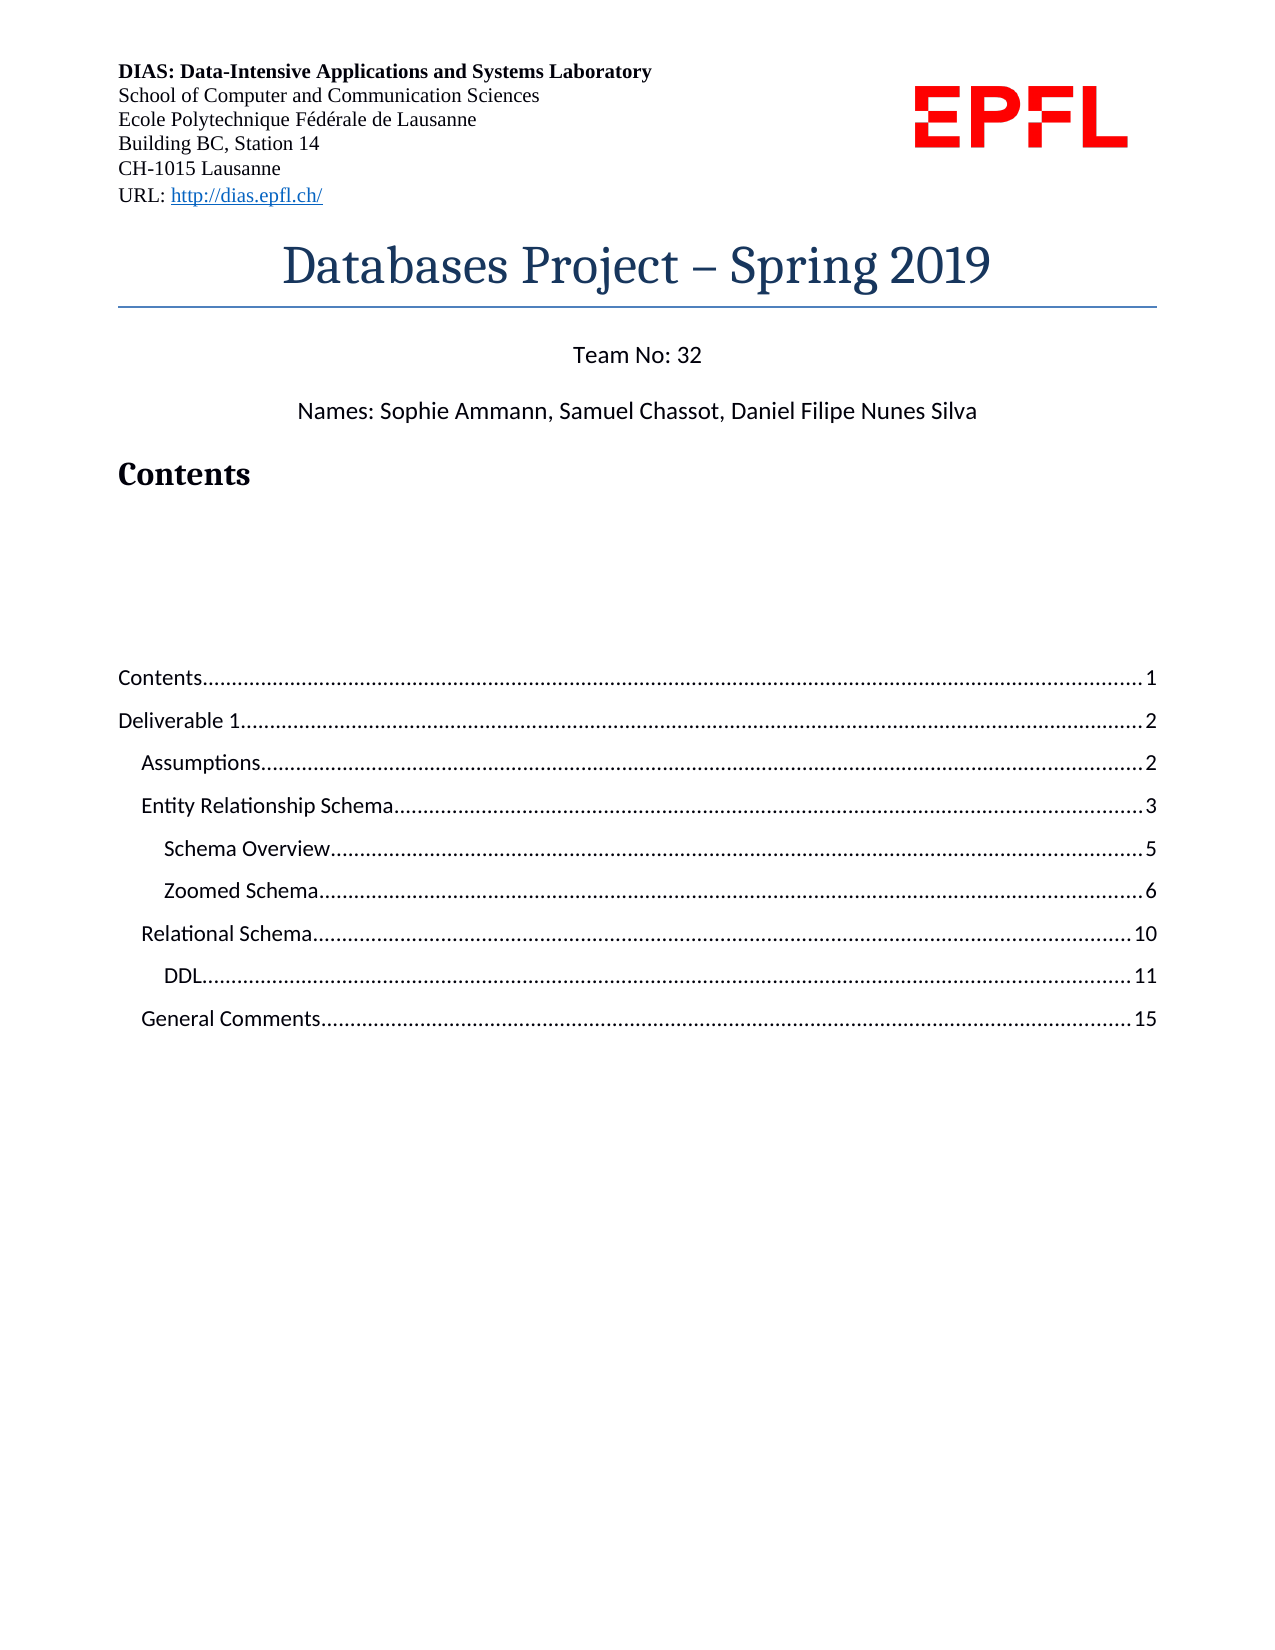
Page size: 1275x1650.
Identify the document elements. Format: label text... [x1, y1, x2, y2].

text Schema Overview 5 [164, 834, 1157, 862]
text Assumptions 2 [141, 748, 1157, 776]
text Entity Relationship Schema 3 [141, 791, 1157, 819]
text Team No: 32 [118, 339, 1157, 369]
text General Comments 15 [141, 1004, 1157, 1032]
text Names: Sophie Ammann, Samuel Chassot, Daniel Filipe Nunes Silva [118, 395, 1157, 425]
title Databases Project – Spring 2019 [118, 235, 1157, 306]
picture [888, 59, 1154, 174]
text Contents 1 [118, 663, 1157, 691]
text Relational Schema 10 [141, 919, 1157, 947]
text Deliverable 1 2 [118, 706, 1157, 734]
text DDL 11 [164, 961, 1157, 989]
text Zoomed Schema 6 [164, 876, 1157, 904]
subtitle Contents [118, 455, 1157, 493]
